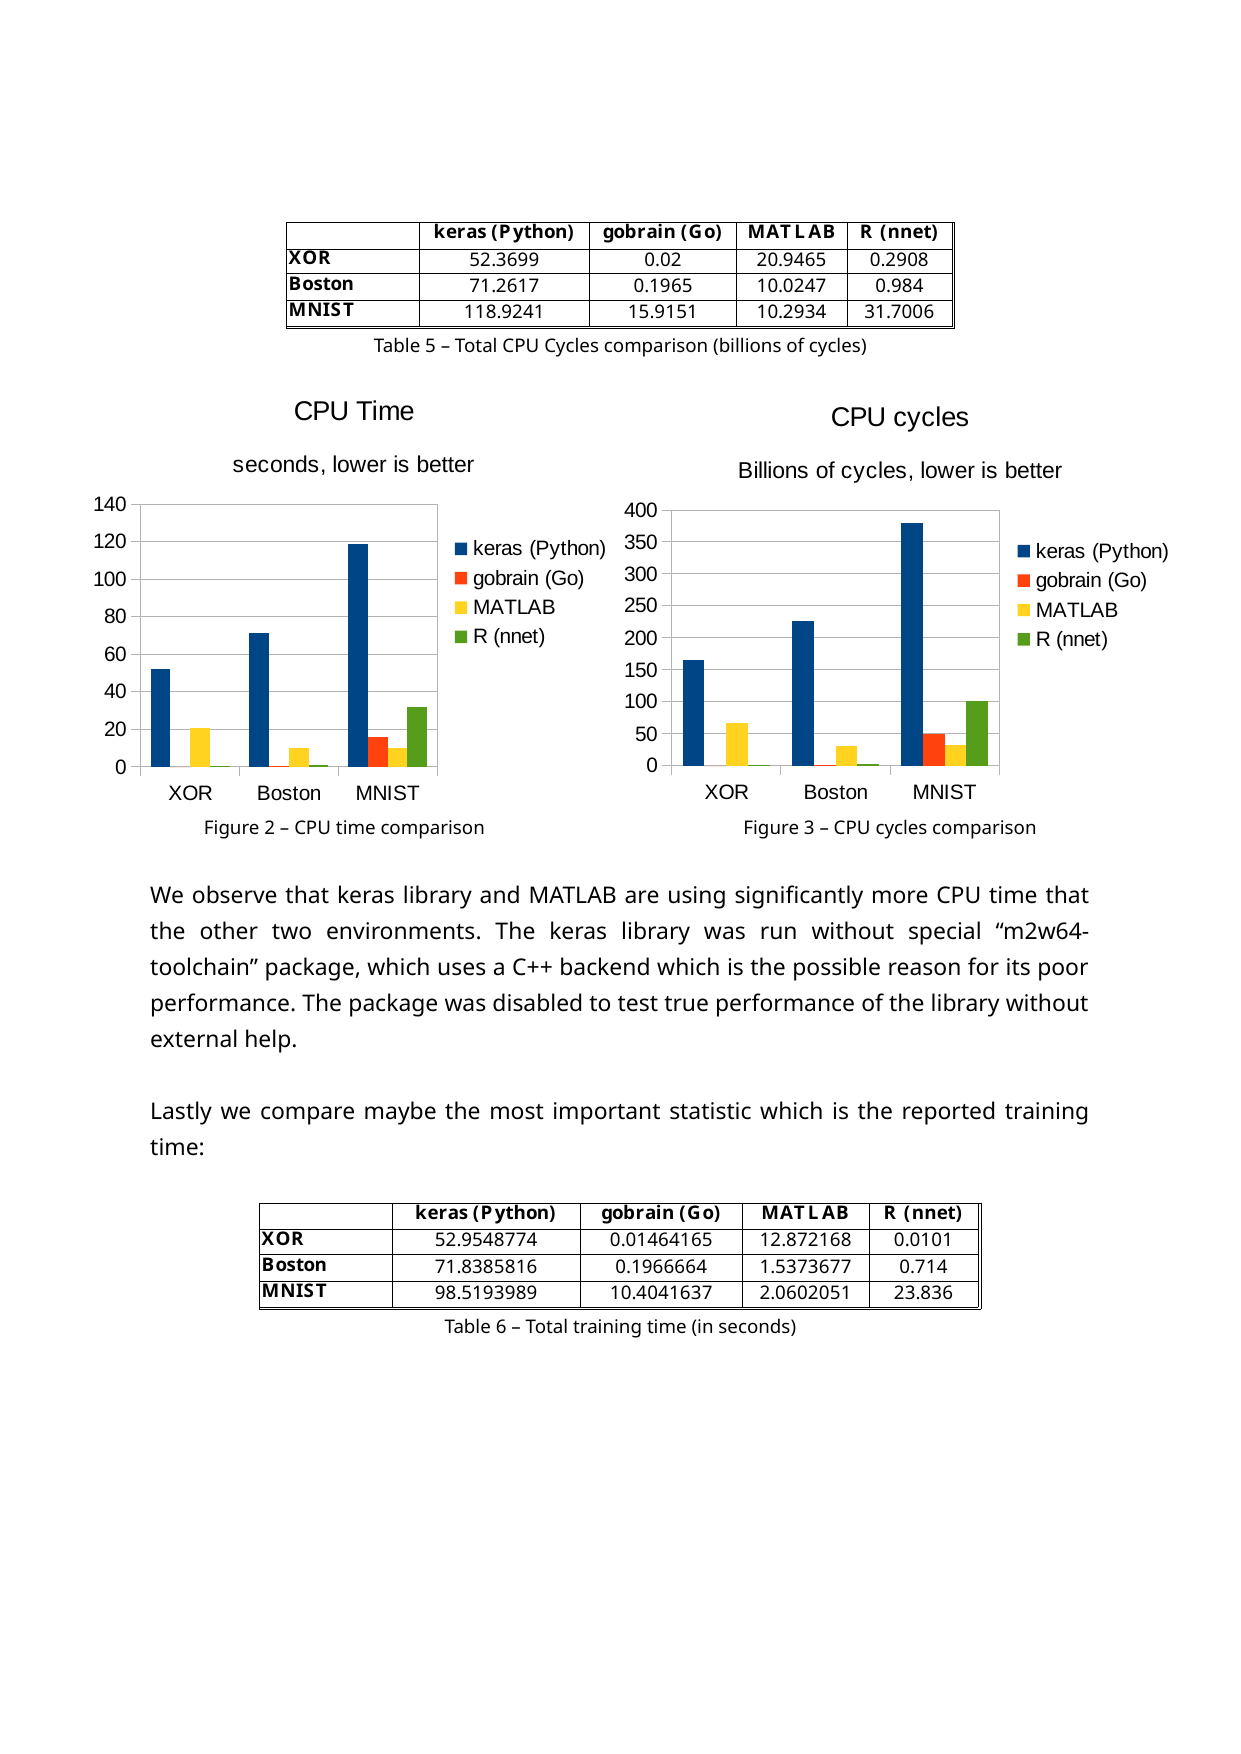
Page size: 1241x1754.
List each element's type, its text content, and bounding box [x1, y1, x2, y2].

text Table 6 – Total training time (in seconds) [150, 1203, 1090, 1339]
text Table 5 – Total CPU Cycles comparison (billions of cycles) [150, 222, 1090, 358]
text [150, 362, 1090, 377]
text Lastly we compare maybe the most important statistic which is the reported training time: [150, 1095, 1090, 1162]
text Figure 2 – CPU time comparison Figure 3 – CPU cycles comparison [150, 813, 1090, 839]
text We observe that keras library and MATLAB are using significantly more CPU time that the other two environments. The keras library was run without special “m2w64-toolchain” package, which uses a C++ backend which is the possible reason for its poor performance. The package was disabled to test true performance of the library without external help. [150, 879, 1090, 1054]
